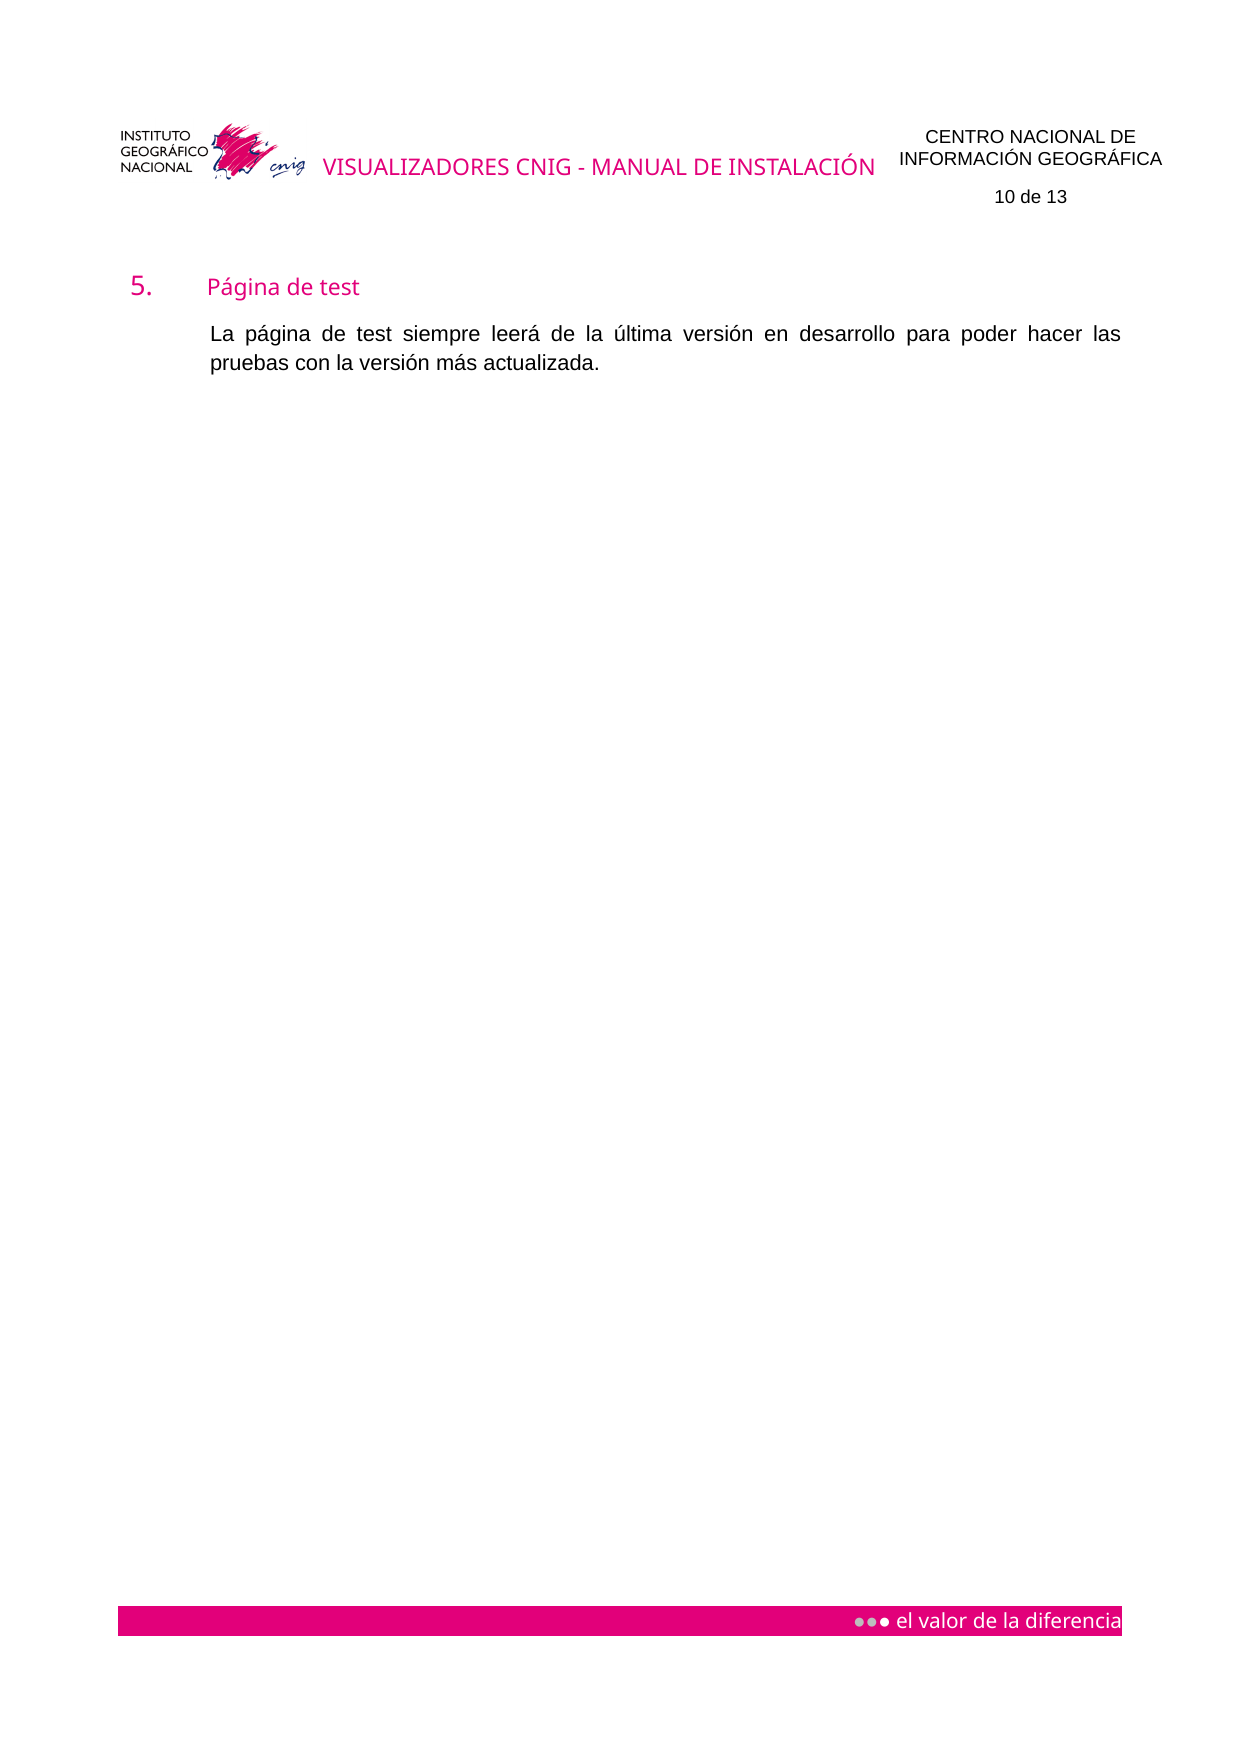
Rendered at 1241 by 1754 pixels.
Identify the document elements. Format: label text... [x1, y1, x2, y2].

text La página de test siempre leerá de la última versión en desarrollo para poder hacer las pruebas con la versión más actualizada. [210, 321, 1122, 375]
subtitle Página de test [130, 266, 1122, 303]
picture [118, 118, 307, 183]
